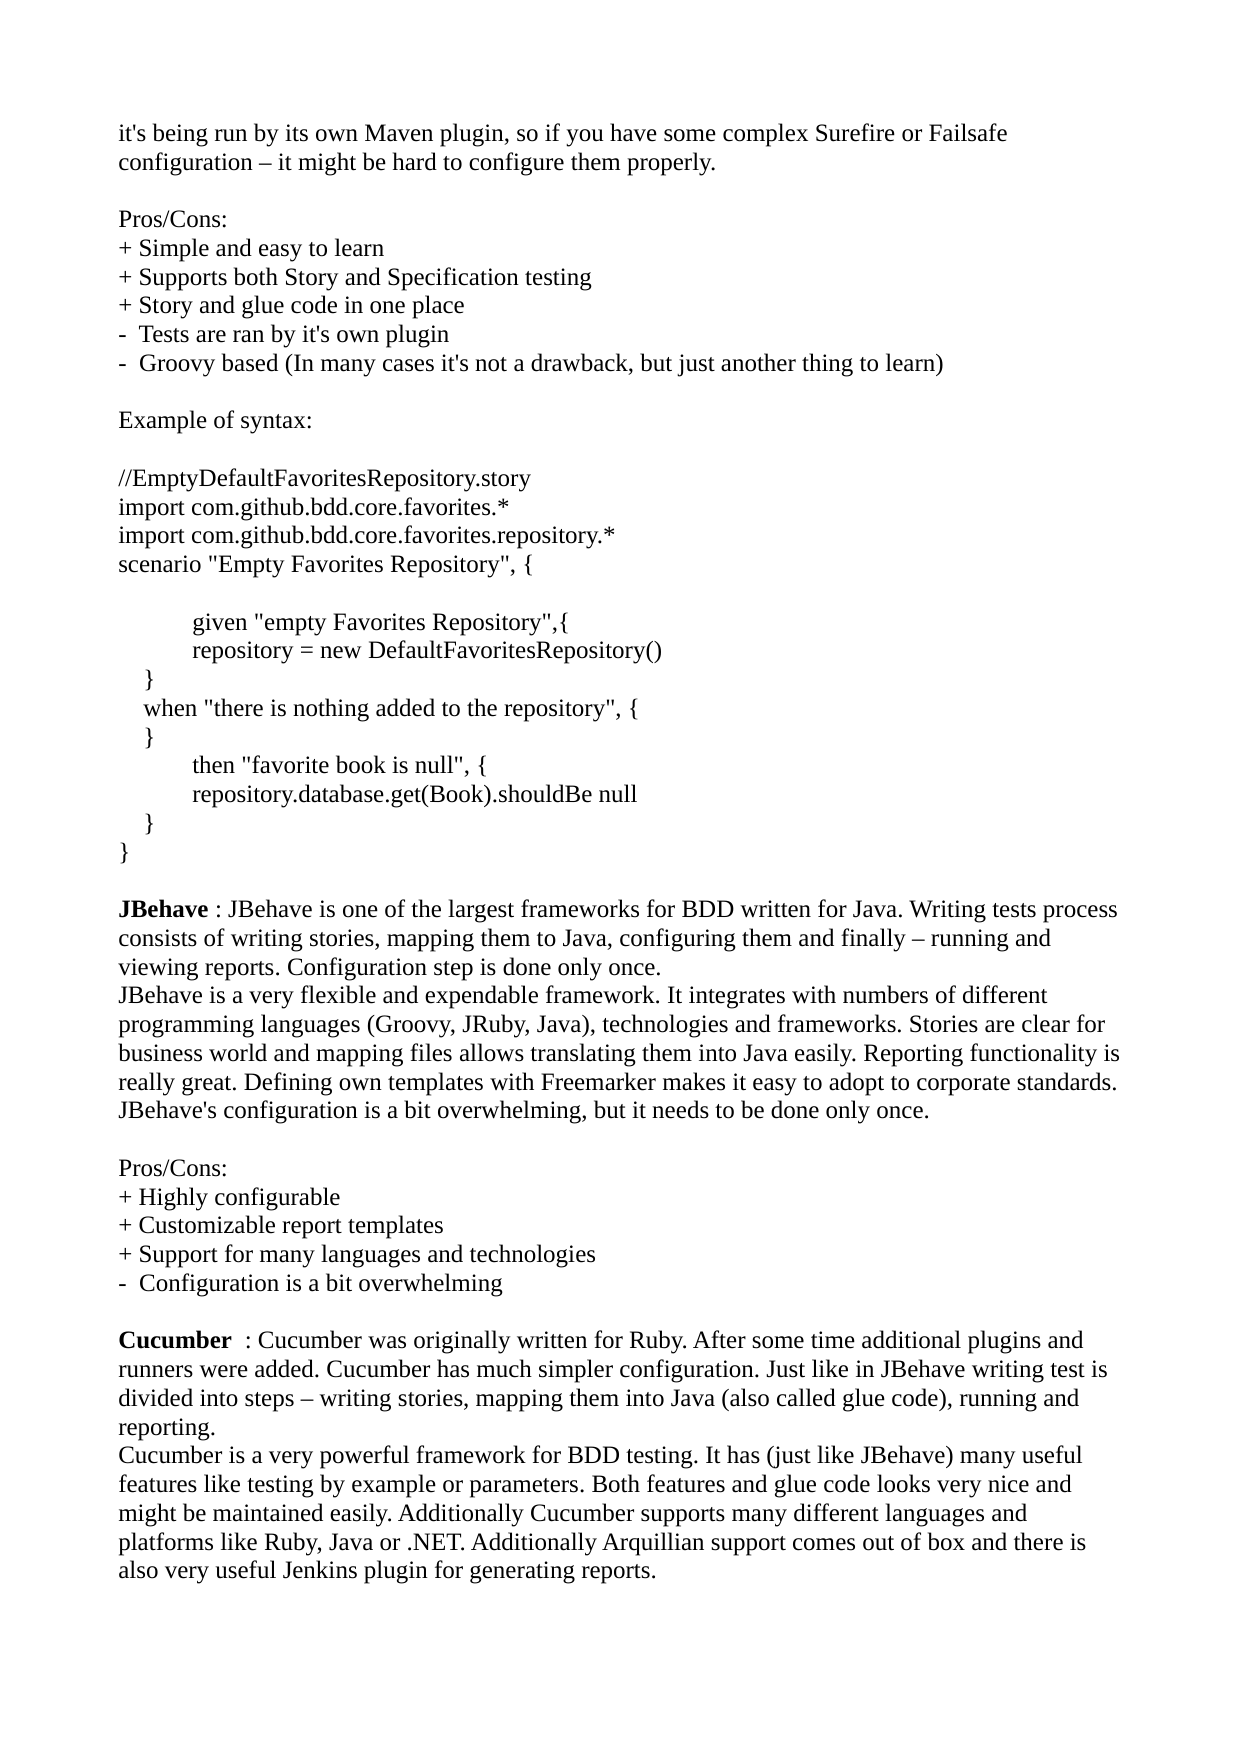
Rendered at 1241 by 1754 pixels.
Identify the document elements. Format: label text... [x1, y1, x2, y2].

text import com.github.bdd.core.favorites.repository.* [118, 521, 1122, 549]
text - Groovy based (In many cases it's not a drawback, but just another thing to learn) [118, 348, 1122, 377]
text JBehave is a very flexible and expendable framework. It integrates with numbers of different programming languages (Groovy, JRuby, Java), technologies and frameworks. Stories are clear for business world and mapping files allows translating them into Java easily. Reporting functionality is really great. Defining own templates with Freemarker makes it easy to adopt to corporate standards. JBehave's configuration is a bit overwhelming, but it needs to be done only once. [118, 981, 1122, 1124]
text + Highly configurable [118, 1182, 1122, 1211]
text it's being run by its own Maven plugin, so if you have some complex Surefire or Failsafe configuration – it might be hard to configure them properly. [118, 118, 1122, 176]
text + Story and glue code in one place [118, 291, 1122, 319]
text Pros/Cons: [118, 1153, 1122, 1182]
text } [118, 808, 1122, 837]
text then "favorite book is null", { [118, 751, 1122, 779]
text } [118, 722, 1122, 751]
text //EmptyDefaultFavoritesRepository.story [118, 463, 1122, 492]
text Pros/Cons: [118, 204, 1122, 233]
text import com.github.bdd.core.favorites.* [118, 492, 1122, 521]
text } [118, 664, 1122, 693]
text + Simple and easy to learn [118, 233, 1122, 262]
text - Tests are ran by it's own plugin [118, 319, 1122, 348]
text JBehave : JBehave is one of the largest frameworks for BDD written for Java. Writing tests process consists of writing stories, mapping them to Java, configuring them and finally – running and viewing reports. Configuration step is done only once. [118, 894, 1122, 981]
text + Supports both Story and Specification testing [118, 262, 1122, 291]
text Cucumber : Cucumber was originally written for Ruby. After some time additional plugins and runners were added. Cucumber has much simpler configuration. Just like in JBehave writing test is divided into steps – writing stories, mapping them into Java (also called glue code), running and reporting. [118, 1326, 1122, 1441]
text repository = new DefaultFavoritesRepository() [118, 636, 1122, 664]
text - Configuration is a bit overwhelming [118, 1268, 1122, 1297]
text when "there is nothing added to the repository", { [118, 693, 1122, 722]
text given "empty Favorites Repository",{ [118, 607, 1122, 636]
text Example of syntax: [118, 406, 1122, 434]
text + Support for many languages and technologies [118, 1239, 1122, 1268]
text repository.database.get(Book).shouldBe null [118, 779, 1122, 808]
text + Customizable report templates [118, 1211, 1122, 1239]
text } [118, 837, 1122, 866]
text scenario "Empty Favorites Repository", { [118, 549, 1122, 578]
text Cucumber is a very powerful framework for BDD testing. It has (just like JBehave) many useful features like testing by example or parameters. Both features and glue code looks very nice and might be maintained easily. Additionally Cucumber supports many different languages and platforms like Ruby, Java or .NET. Additionally Arquillian support comes out of box and there is also very useful Jenkins plugin for generating reports. [118, 1441, 1122, 1584]
